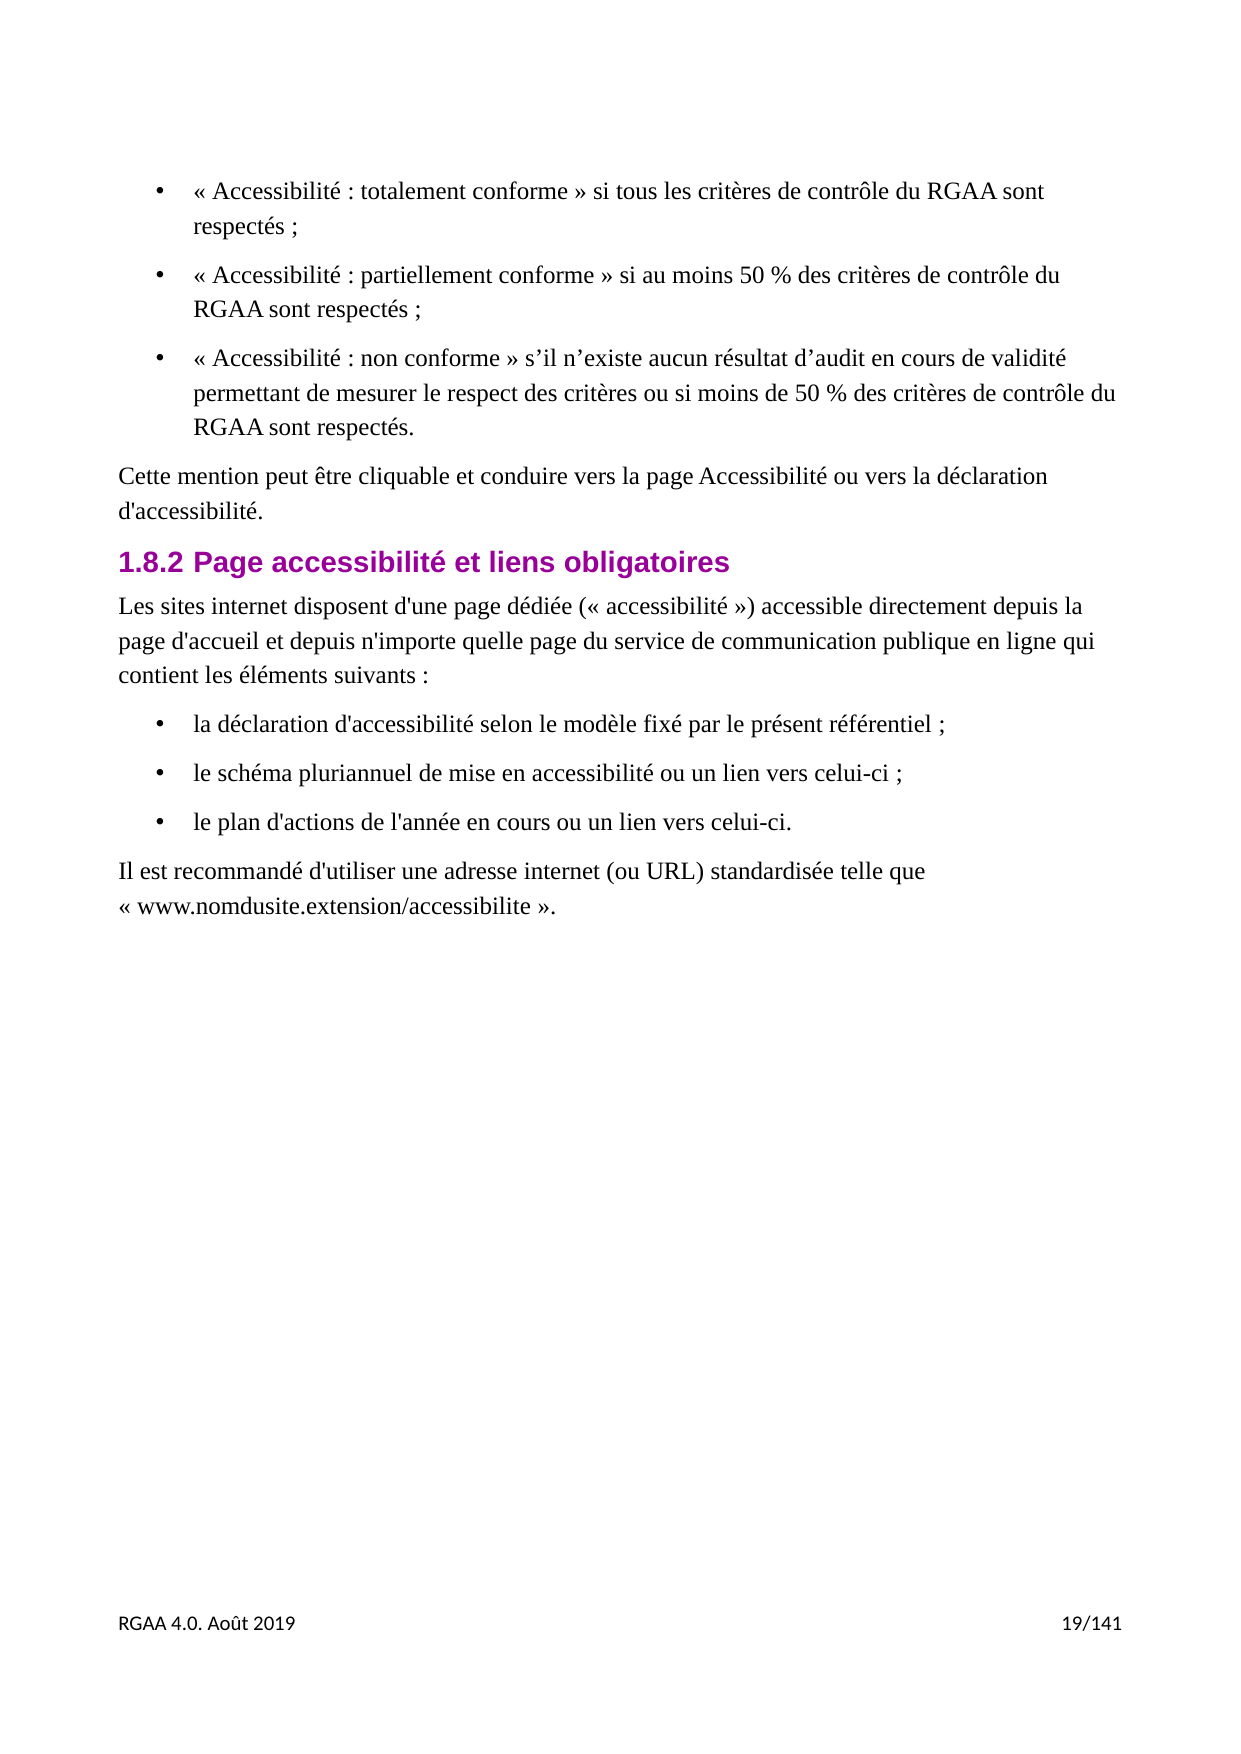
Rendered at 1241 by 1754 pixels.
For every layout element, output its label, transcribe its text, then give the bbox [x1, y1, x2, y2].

list « Accessibilité : totalement conforme » si tous les critères de contrôle du RGAA sont respectés ; [156, 176, 1122, 239]
list le plan d'actions de l'année en cours ou un lien vers celui-ci. [156, 807, 1122, 836]
subtitle Page accessibilité et liens obligatoires [118, 545, 1122, 579]
list le schéma pluriannuel de mise en accessibilité ou un lien vers celui-ci ; [156, 758, 1122, 787]
list la déclaration d'accessibilité selon le modèle fixé par le présent référentiel ; [156, 709, 1122, 738]
text Les sites internet disposent d'une page dédiée (« accessibilité ») accessible directement depuis la page d'accueil et depuis n'importe quelle page du service de communication publique en ligne qui contient les éléments suivants : [118, 591, 1122, 689]
list « Accessibilité : partiellement conforme » si au moins 50 % des critères de contrôle du RGAA sont respectés ; [156, 260, 1122, 323]
text Cette mention peut être cliquable et conduire vers la page Accessibilité ou vers la déclaration d'accessibilité. [118, 461, 1122, 525]
list « Accessibilité : non conforme » s’il n’existe aucun résultat d’audit en cours de validité permettant de mesurer le respect des critères ou si moins de 50 % des critères de contrôle du RGAA sont respectés. [156, 343, 1122, 441]
text Il est recommandé d'utiliser une adresse internet (ou URL) standardisée telle que « www.nomdusite.extension/accessibilite ». [118, 856, 1122, 920]
